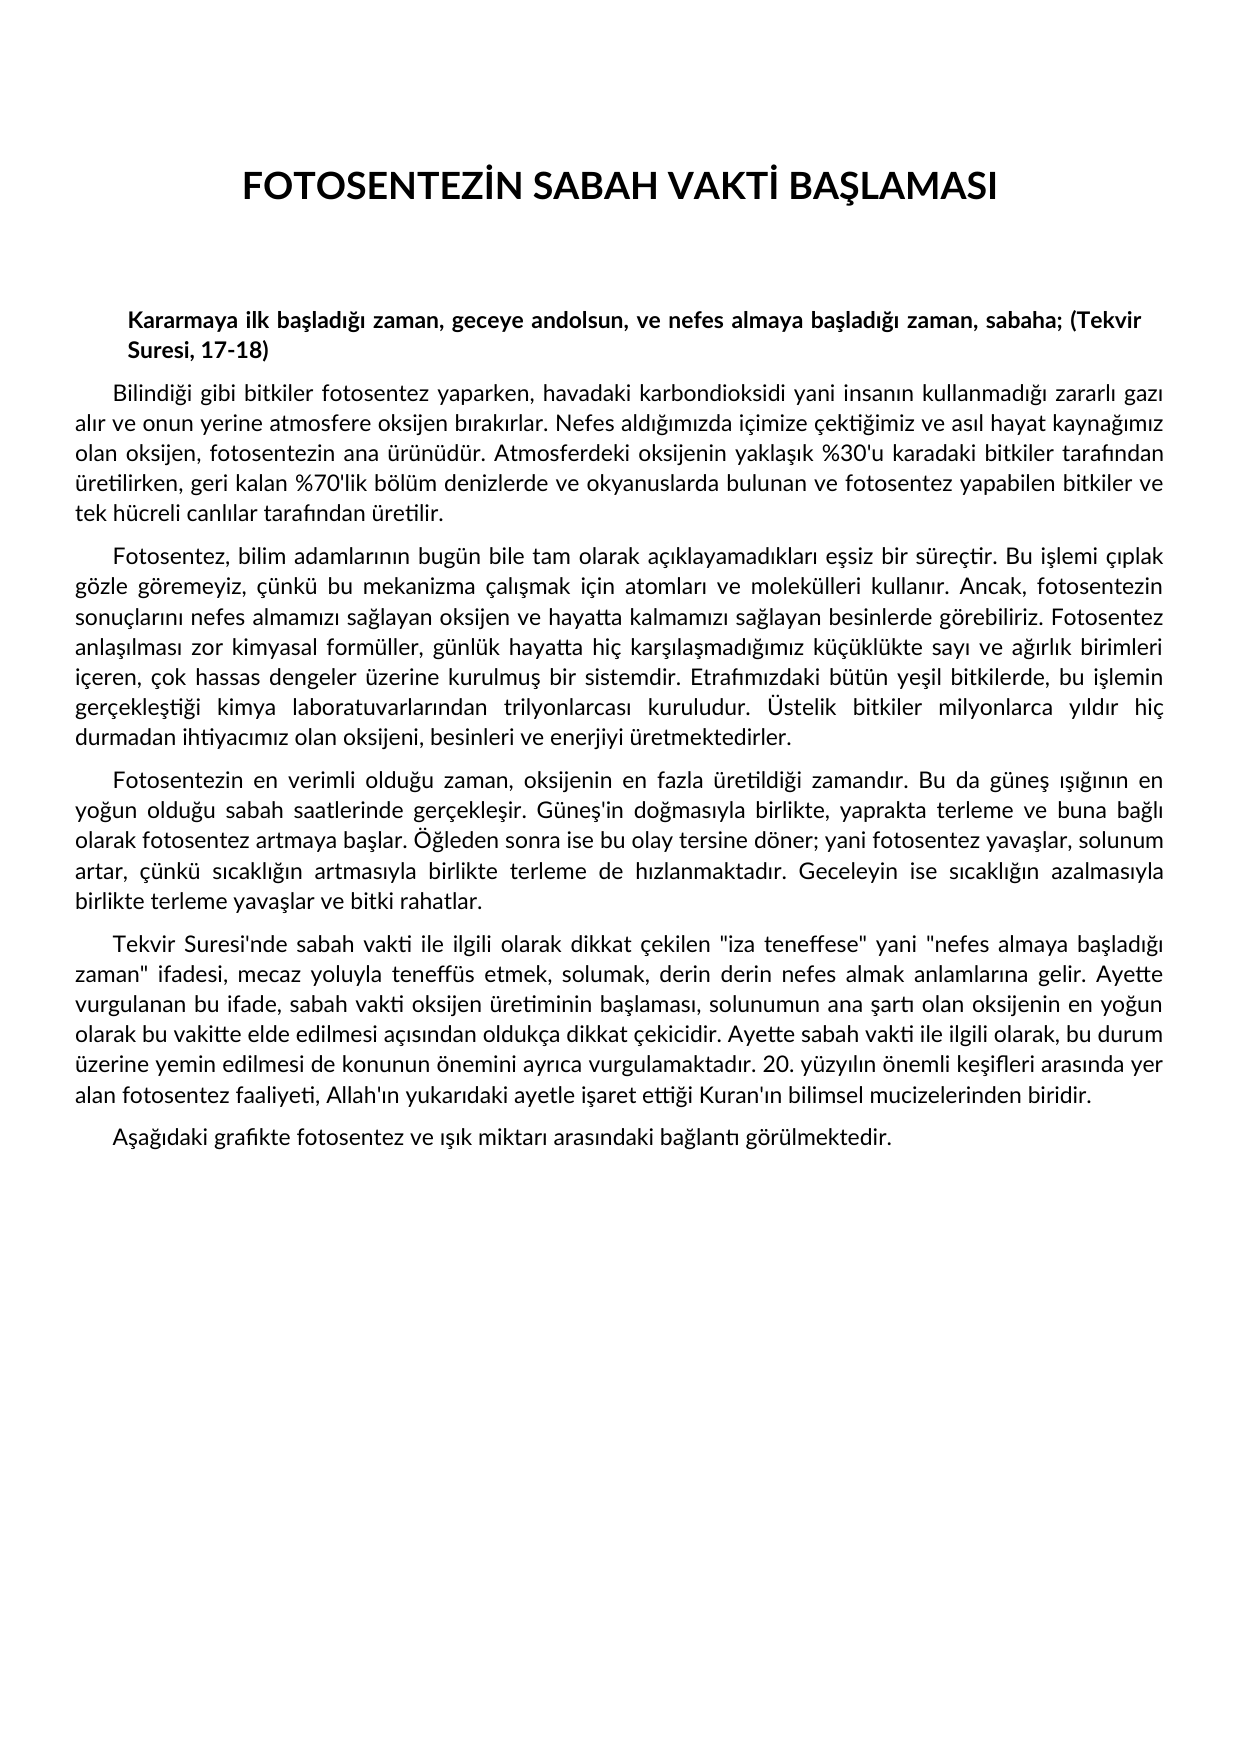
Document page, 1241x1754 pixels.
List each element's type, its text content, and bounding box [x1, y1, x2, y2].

text Fotosentez, bilim adamlarının bugün bile tam olarak açıklayamadıkları eşsiz bir süreçtir. Bu işlemi çıplak gözle göremeyiz, çünkü bu mekanizma çalışmak için atomları ve molekülleri kullanır. Ancak, fotosentezin sonuçlarını nefes almamızı sağlayan oksijen ve hayatta kalmamızı sağlayan besinlerde görebiliriz. Fotosentez anlaşılması zor kimyasal formüller, günlük hayatta hiç karşılaşmadığımız küçüklükte sayı ve ağırlık birimleri içeren, çok hassas dengeler üzerine kurulmuş bir sistemdir. Etrafımızdaki bütün yeşil bitkilerde, bu işlemin gerçekleştiği kimya laboratuvarlarından trilyonlarcası kuruludur. Üstelik bitkiler milyonlarca yıldır hiç durmadan ihtiyacımız olan oksijeni, besinleri ve enerjiyi üretmektedirler. [75, 542, 1165, 751]
text Aşağıdaki grafikte fotosentez ve ışık miktarı arasındaki bağlantı görülmektedir. [75, 1123, 1165, 1151]
subtitle FOTOSENTEZİN SABAH VAKTİ BAŞLAMASI [75, 162, 1165, 207]
text Fotosentezin en verimli olduğu zaman, oksijenin en fazla üretildiği zamandır. Bu da güneş ışığının en yoğun olduğu sabah saatlerinde gerçekleşir. Güneş'in doğmasıyla birlikte, yaprakta terleme ve buna bağlı olarak fotosentez artmaya başlar. Öğleden sonra ise bu olay tersine döner; yani fotosentez yavaşlar, solunum artar, çünkü sıcaklığın artmasıyla birlikte terleme de hızlanmaktadır. Geceleyin ise sıcaklığın azalmasıyla birlikte terleme yavaşlar ve bitki rahatlar. [75, 766, 1165, 914]
text Tekvir Suresi'nde sabah vakti ile ilgili olarak dikkat çekilen "iza teneffese" yani "nefes almaya başladığı zaman" ifadesi, mecaz yoluyla teneffüs etmek, solumak, derin derin nefes almak anlamlarına gelir. Ayette vurgulanan bu ifade, sabah vakti oksijen üretiminin başlaması, solunumun ana şartı olan oksijenin en yoğun olarak bu vakitte elde edilmesi açısından oldukça dikkat çekicidir. Ayette sabah vakti ile ilgili olarak, bu durum üzerine yemin edilmesi de konunun önemini ayrıca vurgulamaktadır. 20. yüzyılın önemli keşifleri arasında yer alan fotosentez faaliyeti, Allah'ın yukarıdaki ayetle işaret ettiği Kuran'ın bilimsel mucizelerinden biridir. [75, 929, 1165, 1108]
text Kararmaya ilk başladığı zaman, geceye andolsun, ve nefes almaya başladığı zaman, sabaha; (Tekvir Suresi, 17-18) [127, 305, 1143, 363]
text Bilindiği gibi bitkiler fotosentez yaparken, havadaki karbondioksidi yani insanın kullanmadığı zararlı gazı alır ve onun yerine atmosfere oksijen bırakırlar. Nefes aldığımızda içimize çektiğimiz ve asıl hayat kaynağımız olan oksijen, fotosentezin ana ürünüdür. Atmosferdeki oksijenin yaklaşık %30'u karadaki bitkiler tarafından üretilirken, geri kalan %70'lik bölüm denizlerde ve okyanuslarda bulunan ve fotosentez yapabilen bitkiler ve tek hücreli canlılar tarafından üretilir. [75, 378, 1165, 527]
